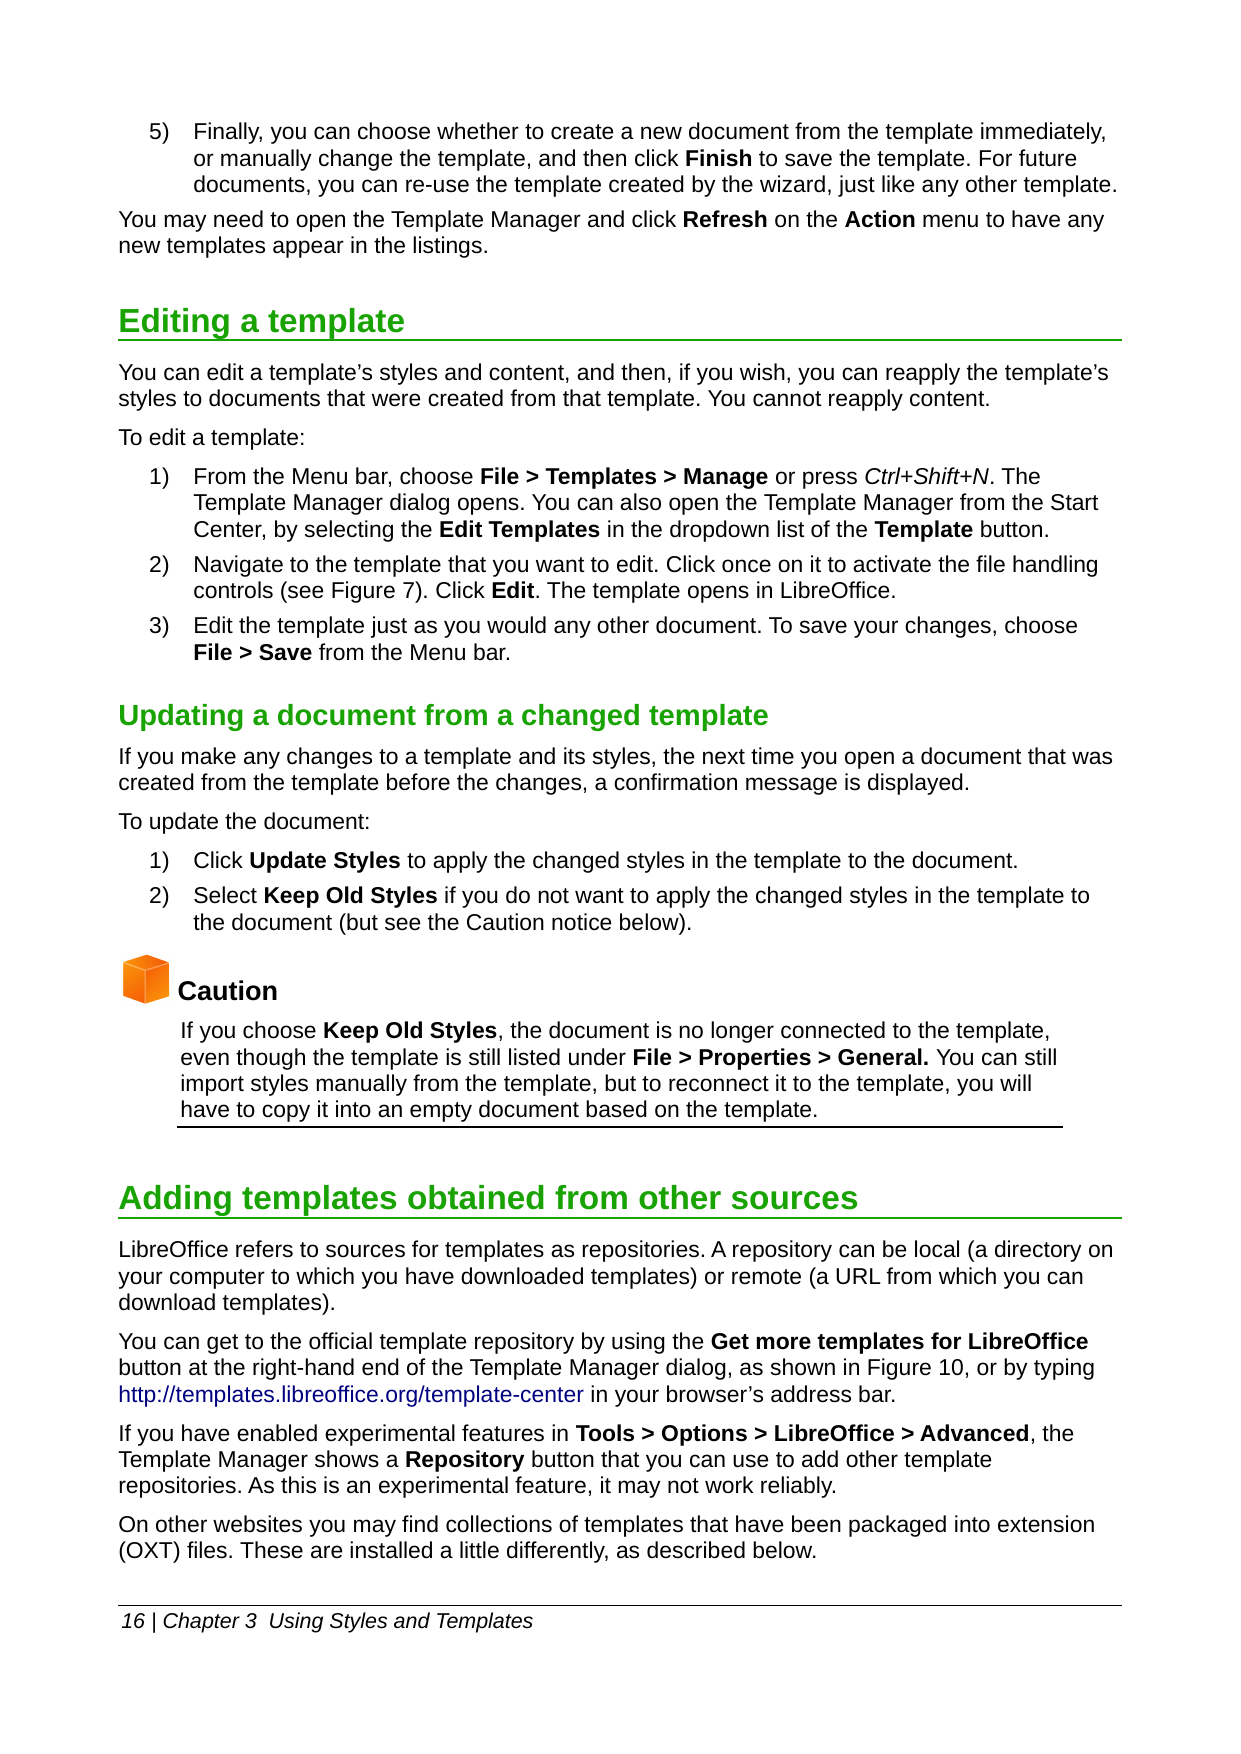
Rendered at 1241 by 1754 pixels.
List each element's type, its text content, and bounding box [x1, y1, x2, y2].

text You can edit a template’s styles and content, and then, if you wish, you can reapply the template’s styles to documents that were created from that template. You cannot reapply content. [118, 359, 1122, 412]
list Navigate to the template that you want to edit. Click once on it to activate the file handling controls (see Figure 7). Click Edit. The template opens in LibreOffice. [169, 551, 1122, 604]
list Edit the template just as you would any other document. To save your changes, choose File > Save from the Menu bar. [169, 612, 1122, 665]
subtitle Updating a document from a changed template [118, 698, 1122, 731]
list Finally, you can choose whether to create a new document from the template immediately, or manually change the template, and then click Finish to save the template. For future documents, you can re-use the template created by the wizard, just like any other template. [169, 118, 1122, 197]
text To edit a template: [118, 424, 1122, 451]
text You can get to the official template repository by using the Get more templates for LibreOffice button at the right-hand end of the Template Manager dialog, as shown in Figure 10, or by typing http://templates.libreoffice.org/template-center in your browser’s address bar. [118, 1328, 1122, 1407]
subtitle Adding templates obtained from other sources [118, 1178, 1122, 1217]
subtitle Caution [118, 951, 1122, 1007]
picture [119, 952, 173, 1006]
text On other websites you may find collections of templates that have been packaged into extension (OXT) files. These are installed a little differently, as described below. [118, 1511, 1122, 1564]
text To update the document: [118, 808, 1122, 834]
text You may need to open the Template Manager and click Refresh on the Action menu to have any new templates appear in the listings. [118, 206, 1122, 259]
text If you choose Keep Old Styles, the document is no longer connected to the template, even though the template is still listed under File > Properties > General. You can still import styles manually from the template, but to reconnect it to the template, you will have to copy it into an empty document based on the template. [177, 1014, 1063, 1126]
text If you make any changes to a template and its styles, the next time you open a document that was created from the template before the changes, a confirmation message is displayed. [118, 743, 1122, 796]
text If you have enabled experimental features in Tools > Options > LibreOffice > Advanced, the Template Manager shows a Repository button that you can use to add other template repositories. As this is an experimental feature, it may not work reliably. [118, 1419, 1122, 1498]
subtitle Editing a template [118, 301, 1122, 339]
list Select Keep Old Styles if you do not want to apply the changed styles in the template to the document (but see the Caution notice below). [169, 882, 1122, 935]
list From the Menu bar, choose File > Templates > Manage or press Ctrl+Shift+N. The Template Manager dialog opens. You can also open the Template Manager from the Start Center, by selecting the Edit Templates in the dropdown list of the Template button. [169, 463, 1122, 542]
text LibreOffice refers to sources for templates as repositories. A repository can be local (a directory on your computer to which you have downloaded templates) or remote (a URL from which you can download templates). [118, 1236, 1122, 1315]
list Click Update Styles to apply the changed styles in the template to the document. [169, 847, 1122, 873]
